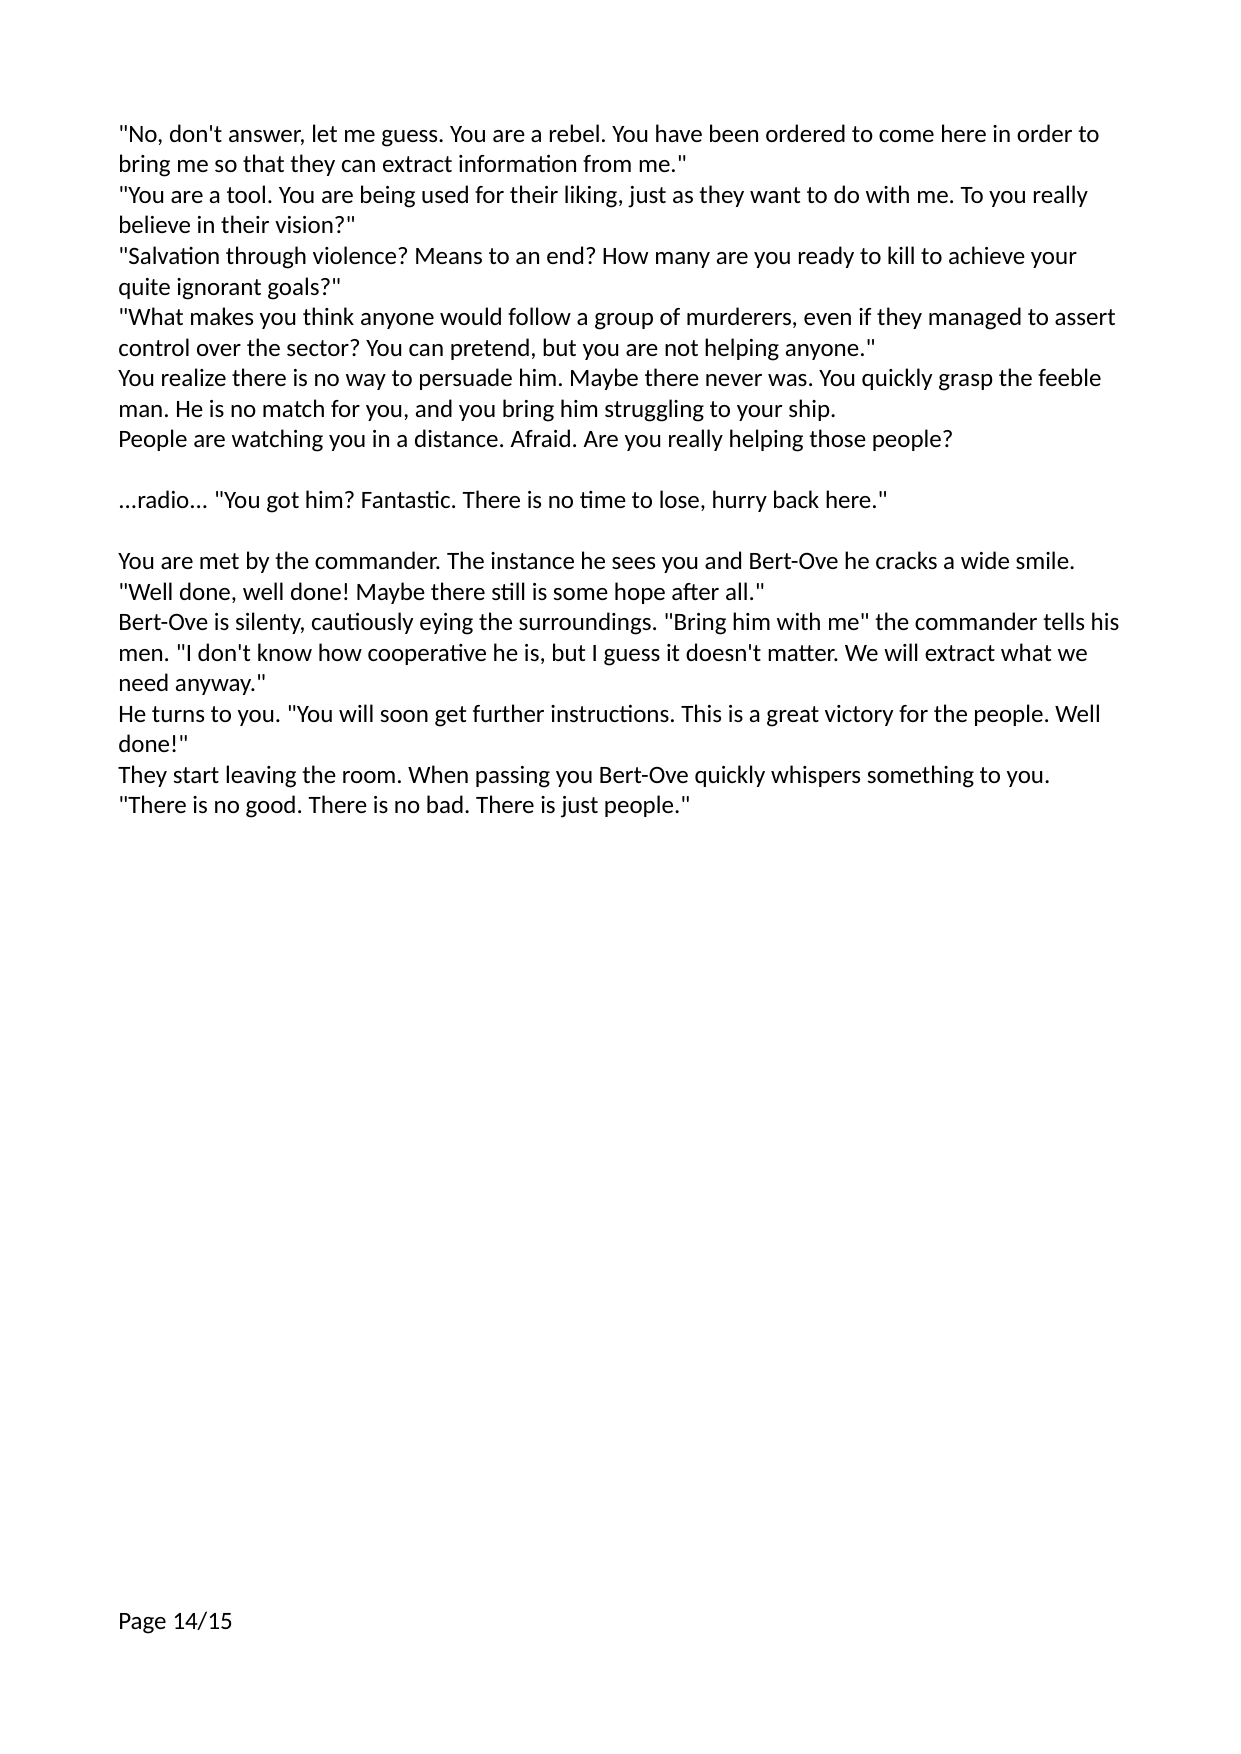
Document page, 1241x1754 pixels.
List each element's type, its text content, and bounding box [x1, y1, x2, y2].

text "No, don't answer, let me guess. You are a rebel. You have been ordered to come here in order to bring me so that they can extract information from me." [118, 118, 1122, 179]
text You are met by the commander. The instance he sees you and Bert-Ove he cracks a wide smile. "Well done, well done! Maybe there still is some hope after all." [118, 545, 1122, 606]
text "Salvation through violence? Means to an end? How many are you ready to kill to achieve your quite ignorant goals?" [118, 240, 1122, 301]
text People are watching you in a distance. Afraid. Are you really helping those people? [118, 423, 1122, 454]
text "What makes you think anyone would follow a group of murderers, even if they managed to assert control over the sector? You can pretend, but you are not helping anyone." [118, 301, 1122, 362]
text You realize there is no way to persuade him. Maybe there never was. You quickly grasp the feeble man. He is no match for you, and you bring him struggling to your ship. [118, 362, 1122, 423]
text ...radio... "You got him? Fantastic. There is no time to lose, hurry back here." [118, 484, 1122, 515]
text Bert-Ove is silenty, cautiously eying the surroundings. "Bring him with me" the commander tells his men. "I don't know how cooperative he is, but I guess it doesn't matter. We will extract what we need anyway." [118, 606, 1122, 698]
text "You are a tool. You are being used for their liking, just as they want to do with me. To you really believe in their vision?" [118, 179, 1122, 240]
text They start leaving the room. When passing you Bert-Ove quickly whispers something to you. [118, 759, 1122, 789]
text "There is no good. There is no bad. There is just people." [118, 789, 1122, 820]
text He turns to you. "You will soon get further instructions. This is a great victory for the people. Well done!" [118, 698, 1122, 759]
